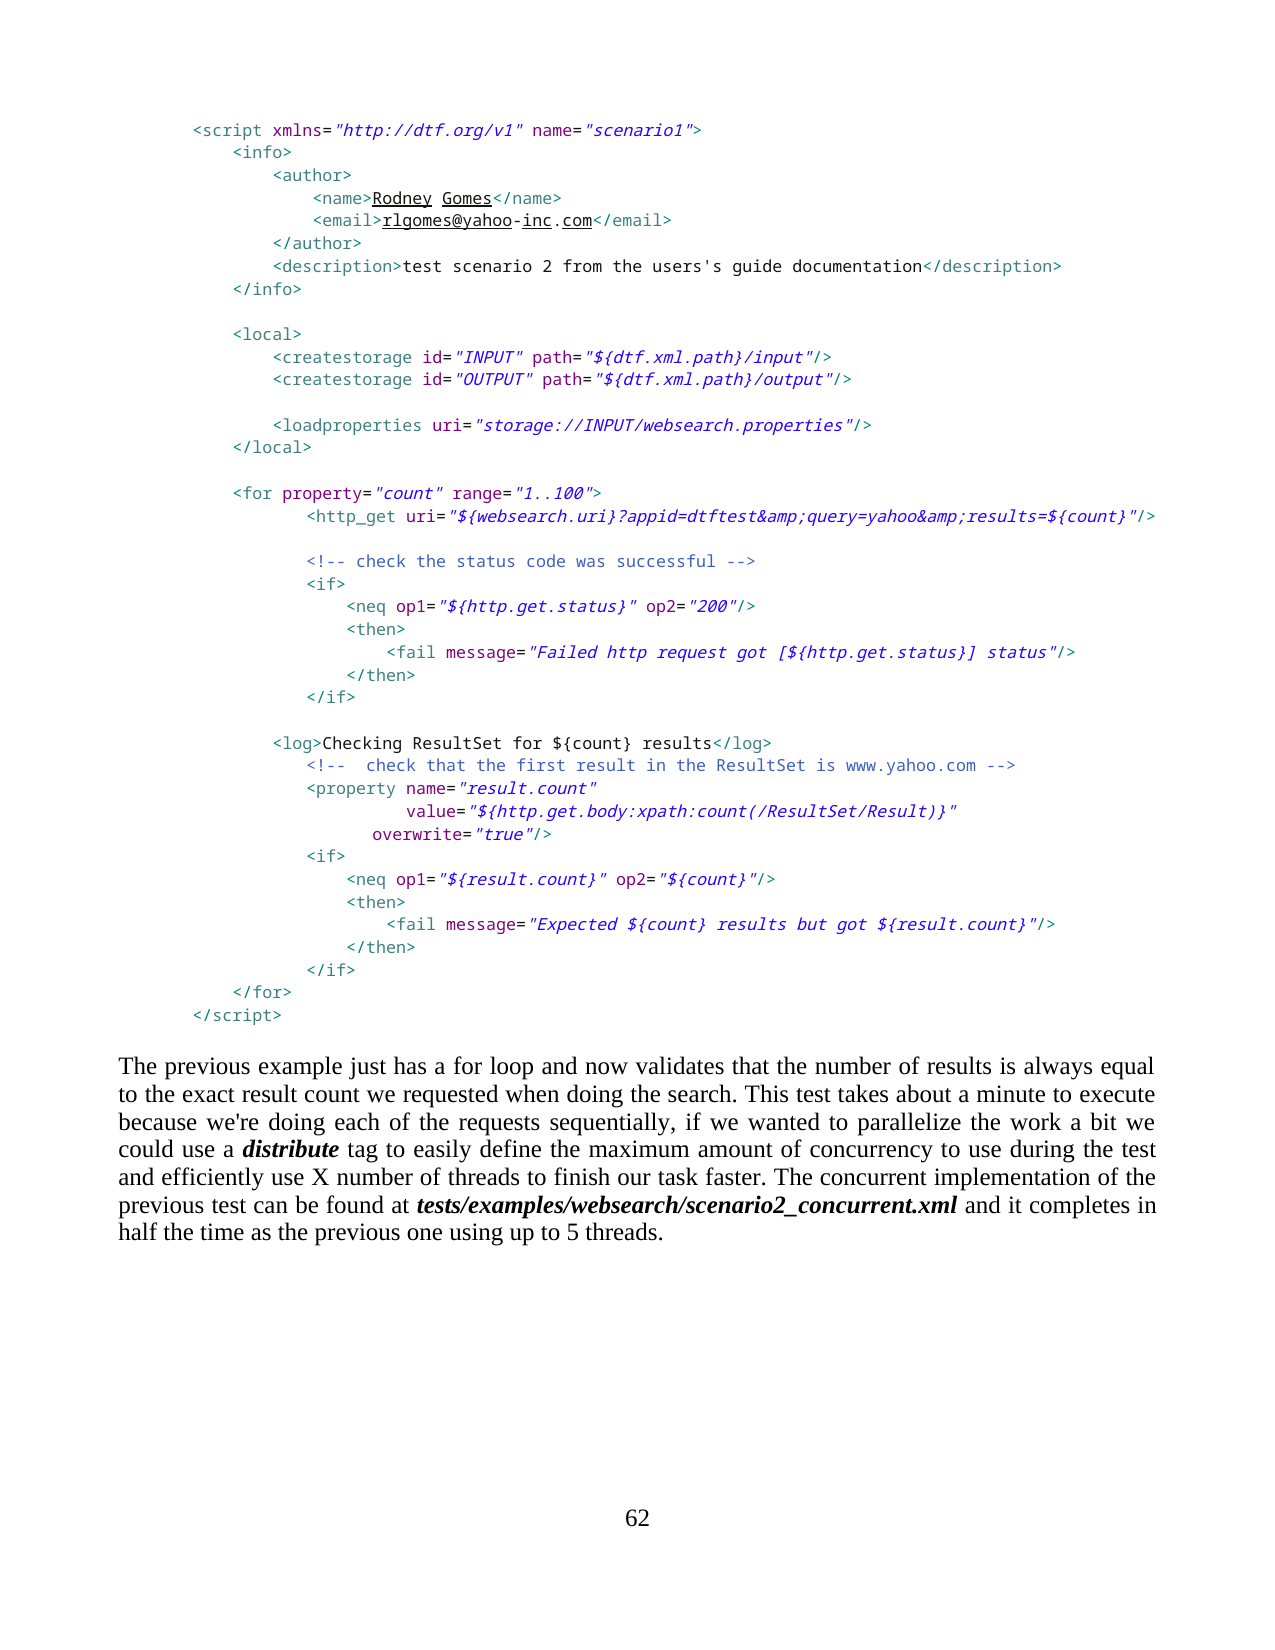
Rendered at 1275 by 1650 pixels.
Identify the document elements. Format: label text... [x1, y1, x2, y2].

text <property name="result.count" [192, 777, 1157, 799]
text <email>rlgomes@yahoo-inc.com</email> [192, 209, 1157, 232]
text <fail message="Failed http request got [${http.get.status}] status"/> [192, 640, 1157, 663]
text <script xmlns="http://dtf.org/v1" name="scenario1"> [192, 118, 1157, 141]
text <local> [192, 322, 1157, 345]
text <for property="count" range="1..100"> [192, 481, 1157, 504]
text <http_get uri="${websearch.uri}?appid=dtftest&amp;query=yahoo&amp;results=${count}"/> [192, 504, 1157, 527]
text <if> [192, 572, 1157, 595]
text <info> [192, 141, 1157, 163]
text <loadproperties uri="storage://INPUT/websearch.properties"/> [192, 413, 1157, 436]
text <neq op1="${http.get.status}" op2="200"/> [192, 595, 1157, 618]
text value="${http.get.body:xpath:count(/ResultSet/Result)}" [192, 799, 1157, 822]
text <log>Checking ResultSet for ${count} results</log> [192, 731, 1157, 754]
text The previous example just has a for loop and now validates that the number of results is always equal to the exact result count we requested when doing the search. This test takes about a minute to execute because we're doing each of the requests sequentially, if we wanted to parallelize the work a bit we could use a distribute tag to easily define the maximum amount of concurrency to use during the test and efficiently use X number of threads to finish our task faster. The concurrent implementation of the previous test can be found at tests/examples/websearch/scenario2_concurrent.xml and it completes in half the time as the previous one using up to 5 threads. [118, 1052, 1157, 1246]
text <then> [192, 890, 1157, 913]
text <!-- check that the first result in the ResultSet is www.yahoo.com --> [192, 754, 1157, 777]
text <createstorage id="INPUT" path="${dtf.xml.path}/input"/> [192, 345, 1157, 368]
text <then> [192, 618, 1157, 640]
text </then> [192, 936, 1157, 958]
text </if> [192, 958, 1157, 981]
text <fail message="Expected ${count} results but got ${result.count}"/> [192, 913, 1157, 936]
text </for> [192, 981, 1157, 1004]
text </info> [192, 277, 1157, 300]
text <neq op1="${result.count}" op2="${count}"/> [192, 867, 1157, 890]
text <name>Rodney Gomes</name> [192, 186, 1157, 209]
text </author> [192, 232, 1157, 254]
text </local> [192, 436, 1157, 459]
text <author> [192, 163, 1157, 186]
text <!-- check the status code was successful --> [192, 549, 1157, 572]
text </script> [192, 1004, 1157, 1026]
text <if> [192, 845, 1157, 867]
text <createstorage id="OUTPUT" path="${dtf.xml.path}/output"/> [192, 368, 1157, 391]
text <description>test scenario 2 from the users's guide documentation</description> [192, 254, 1157, 277]
text </then> [192, 663, 1157, 686]
text overwrite="true"/> [192, 822, 1157, 845]
text </if> [192, 686, 1157, 708]
